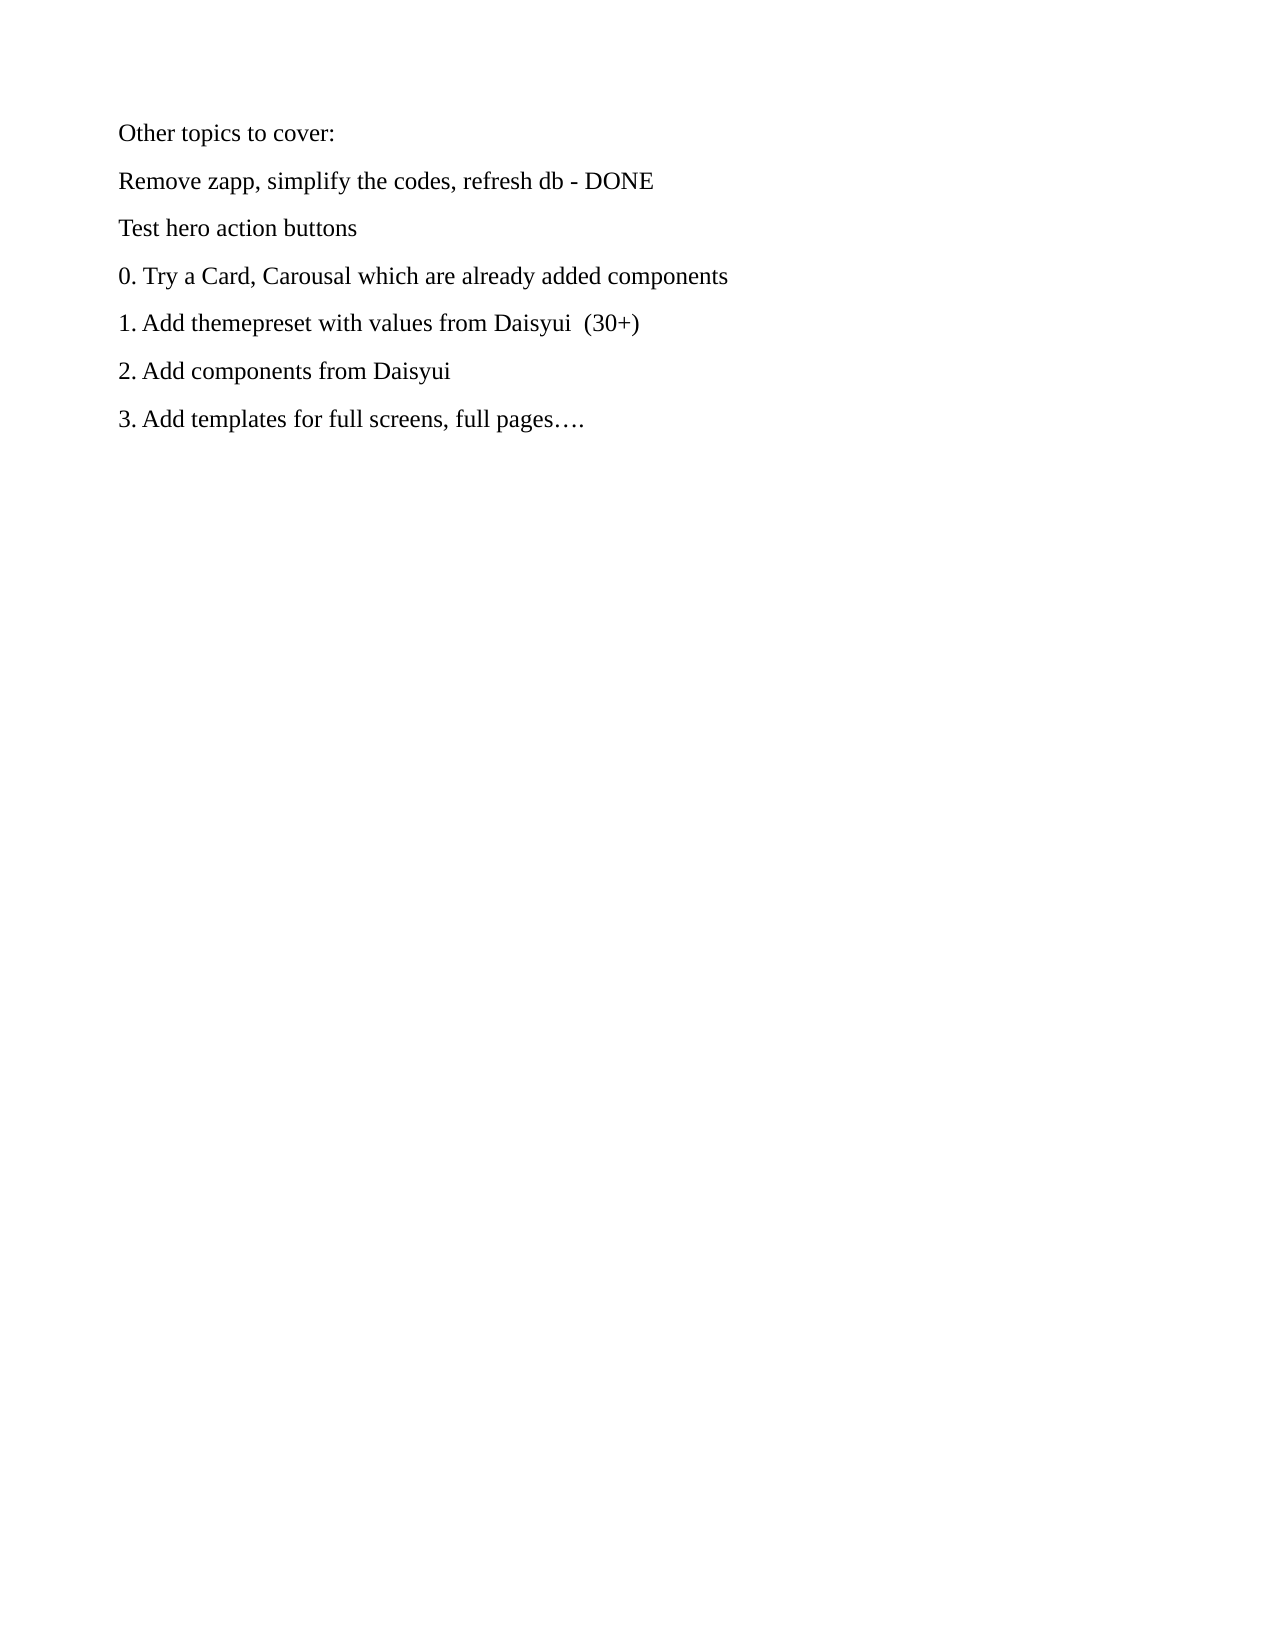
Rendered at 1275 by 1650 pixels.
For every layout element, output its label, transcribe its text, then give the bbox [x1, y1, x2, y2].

text 3. Add templates for full screens, full pages…. [118, 404, 1157, 432]
text Test hero action buttons [118, 213, 1157, 242]
text 1. Add themepreset with values from Daisyui (30+) [118, 308, 1157, 337]
text 0. Try a Card, Carousal which are already added components [118, 261, 1157, 290]
text Other topics to cover: [118, 118, 1157, 147]
text 2. Add components from Daisyui [118, 356, 1157, 385]
text Remove zapp, simplify the codes, refresh db - DONE [118, 166, 1157, 194]
